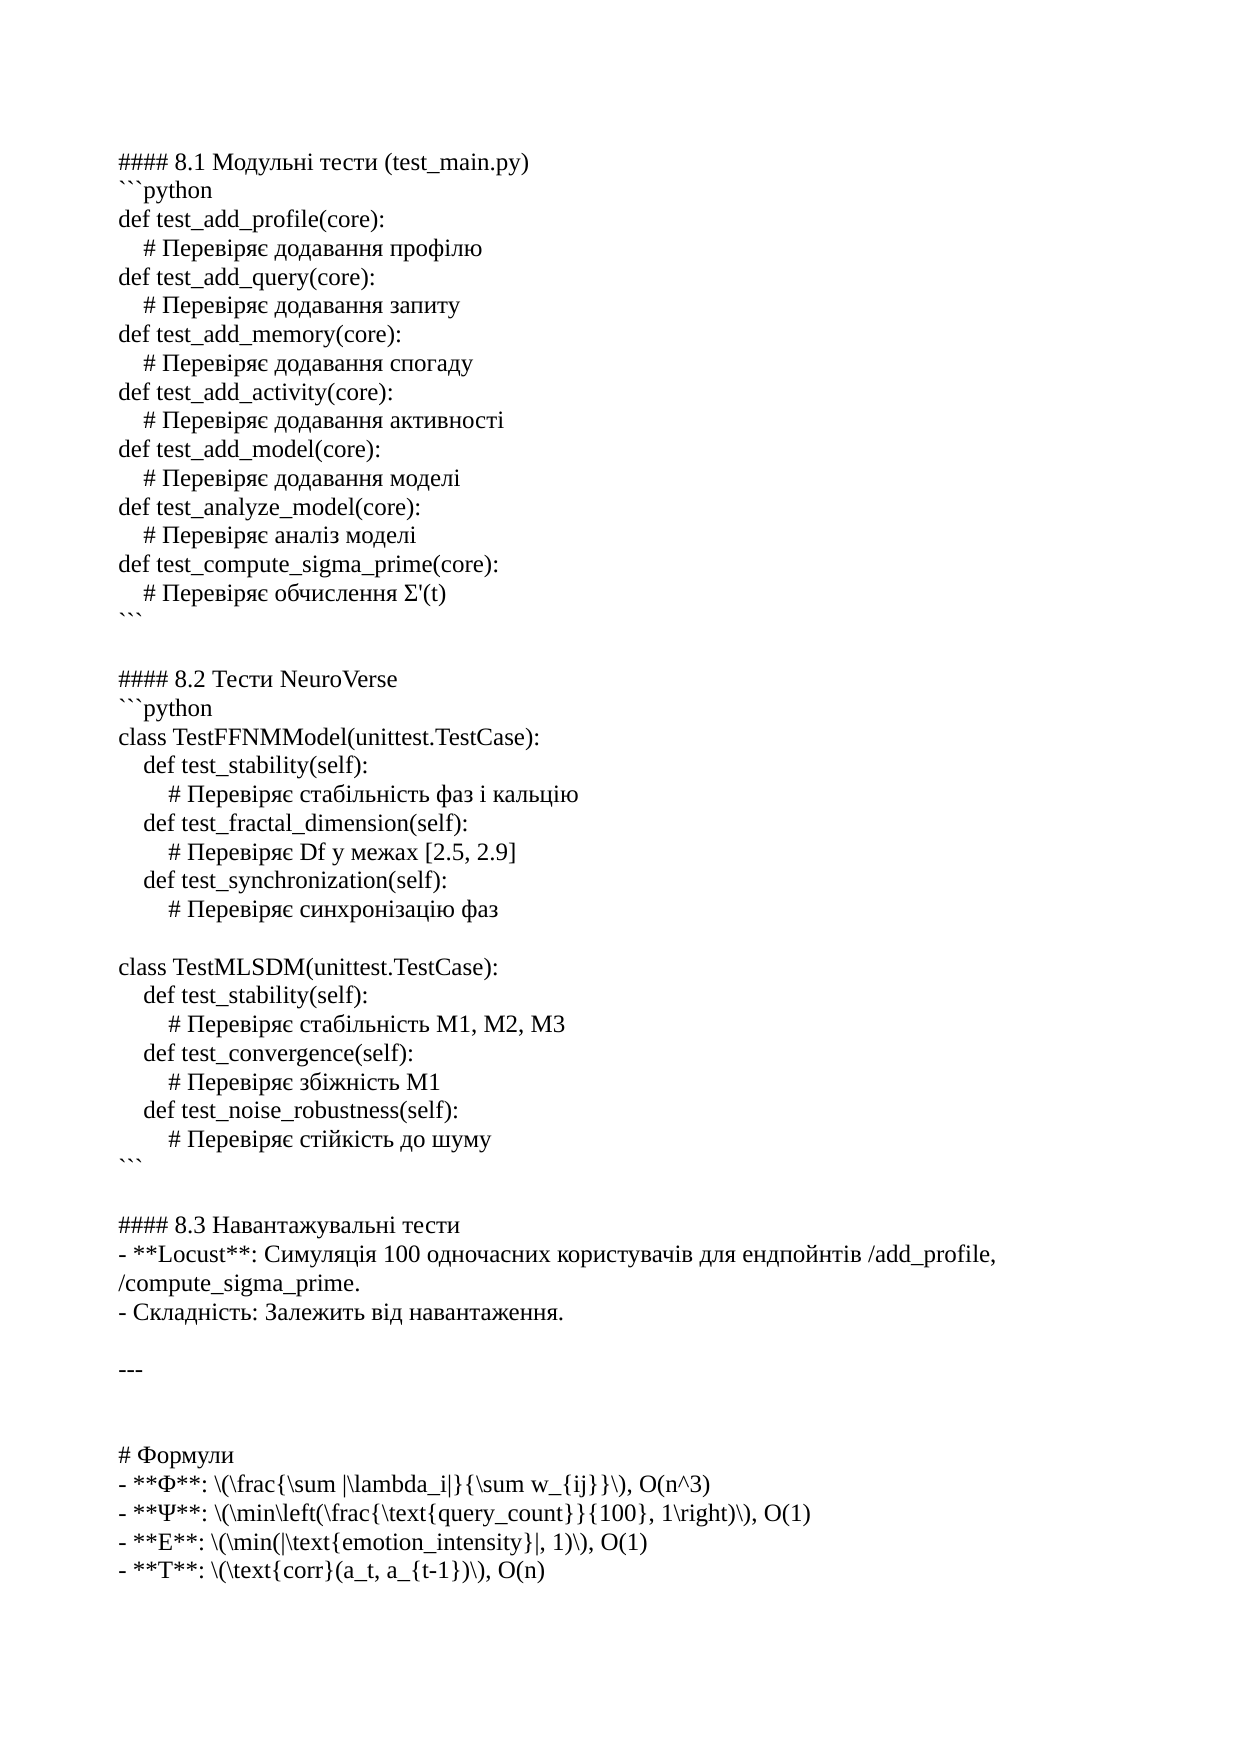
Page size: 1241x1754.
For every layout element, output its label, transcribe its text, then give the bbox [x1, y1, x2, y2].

text - **Ε**: \(\min(|\text{emotion_intensity}|, 1)\), O(1) [118, 1527, 1122, 1556]
text #### 8.1 Модульні тести (test_main.py) [118, 147, 1122, 176]
text def test_stability(self): [118, 981, 1122, 1009]
text def test_add_model(core): [118, 434, 1122, 463]
text # Перевіряє обчислення Σ'(t) [118, 578, 1122, 607]
text class TestMLSDM(unittest.TestCase): [118, 952, 1122, 981]
text # Перевіряє стабільність M1, M2, M3 [118, 1009, 1122, 1038]
text ```python [118, 693, 1122, 722]
text - **Τ**: \(\text{corr}(a_t, a_{t-1})\), O(n) [118, 1556, 1122, 1584]
text def test_stability(self): [118, 751, 1122, 779]
text #### 8.2 Тести NeuroVerse [118, 664, 1122, 693]
text #### 8.3 Навантажувальні тести [118, 1211, 1122, 1239]
text def test_compute_sigma_prime(core): [118, 549, 1122, 578]
text --- [118, 1354, 1122, 1383]
text # Перевіряє збіжність M1 [118, 1067, 1122, 1096]
text def test_synchronization(self): [118, 866, 1122, 894]
text def test_add_activity(core): [118, 377, 1122, 406]
text # Перевіряє Df у межах [2.5, 2.9] [118, 837, 1122, 866]
text - **Ψ**: \(\min\left(\frac{\text{query_count}}{100}, 1\right)\), O(1) [118, 1498, 1122, 1527]
text # Перевіряє додавання профілю [118, 233, 1122, 262]
text # Перевіряє додавання спогаду [118, 348, 1122, 377]
text # Перевіряє додавання активності [118, 406, 1122, 434]
text - Складність: Залежить від навантаження. [118, 1297, 1122, 1326]
text ``` [118, 607, 1122, 636]
text # Перевіряє аналіз моделі [118, 521, 1122, 549]
text - **Locust**: Симуляція 100 одночасних користувачів для ендпойнтів /add_profile, /compute_sigma_prime. [118, 1239, 1122, 1297]
text def test_add_query(core): [118, 262, 1122, 291]
text # Перевіряє стійкість до шуму [118, 1124, 1122, 1153]
text def test_analyze_model(core): [118, 492, 1122, 521]
text # Формули [118, 1441, 1122, 1469]
text ```python [118, 176, 1122, 204]
text # Перевіряє додавання запиту [118, 291, 1122, 319]
text def test_add_memory(core): [118, 319, 1122, 348]
text def test_convergence(self): [118, 1038, 1122, 1067]
text - **Φ**: \(\frac{\sum |\lambda_i|}{\sum w_{ij}}\), O(n^3) [118, 1469, 1122, 1498]
text # Перевіряє додавання моделі [118, 463, 1122, 492]
text class TestFFNMModel(unittest.TestCase): [118, 722, 1122, 751]
text def test_noise_robustness(self): [118, 1096, 1122, 1124]
text # Перевіряє стабільність фаз і кальцію [118, 779, 1122, 808]
text def test_add_profile(core): [118, 204, 1122, 233]
text def test_fractal_dimension(self): [118, 808, 1122, 837]
text # Перевіряє синхронізацію фаз [118, 894, 1122, 923]
text ``` [118, 1153, 1122, 1182]
